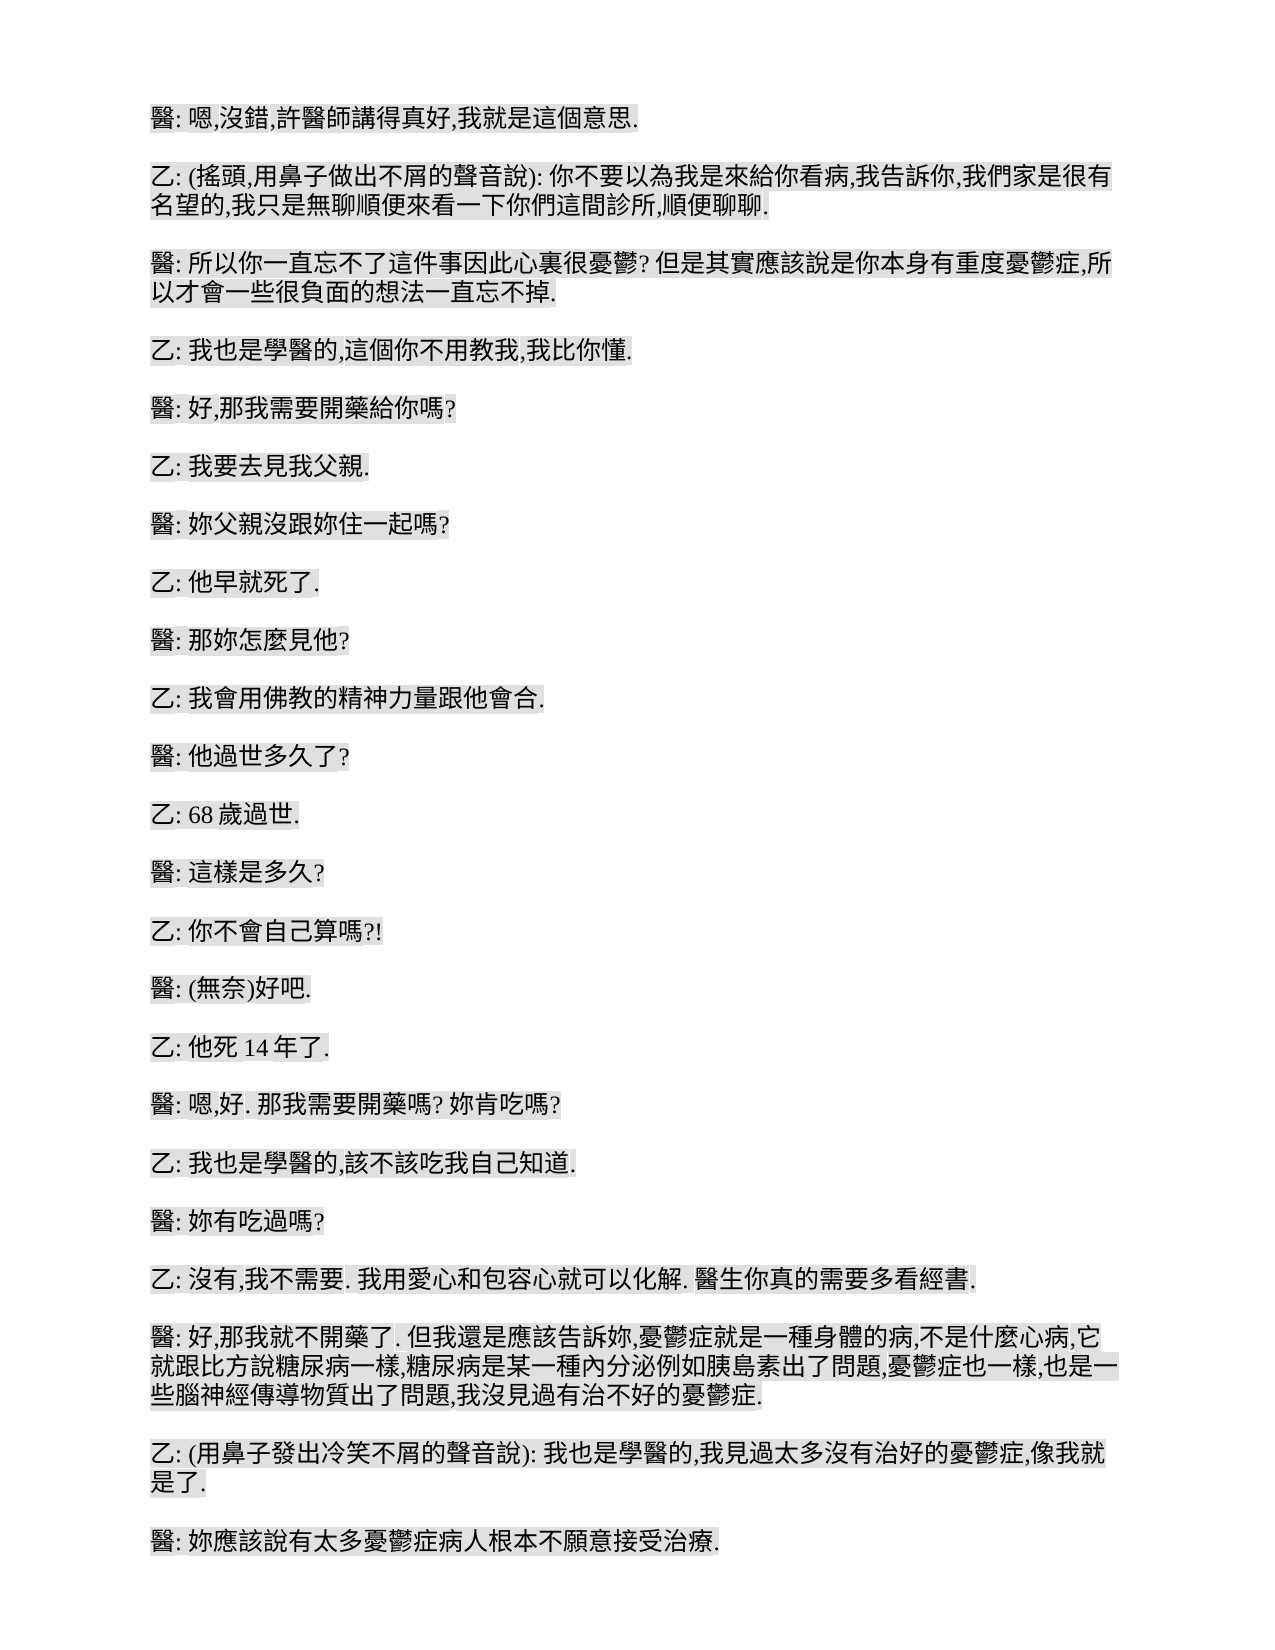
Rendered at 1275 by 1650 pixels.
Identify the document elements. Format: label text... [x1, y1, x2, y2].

text 病患乙(初診):.... 醫: 請問哪裡不舒服嗎? (跟算命先生一樣,憑第一眼,我就隨手在病歷上寫下self-righteous, argumentative, aggressive (自以為是,好辯,侵略性) 乙: 醫生,你是哪一種醫生? 醫: 我是精神科醫生. 乙: 我老實告訴你啦,我什麼醫生都認識啦,像你這樣的醫生我也看很多了啦. 醫: 嗯,所以呢? 乙: (斜眼看人,警戒) 醫:(盡量強顏歡笑,以最迷人的溫柔語調說): 那妳是哪裡不舒服. 乙:我問你,人是不是應該守承諾? 醫: 妳能不能直接講妳的問題. 乙: 你知道嗎,如果一個人,特別是當一個父親不守承諾,會對小孩的心靈產生多大的傷害你知道嗎? 醫: 所以...? 乙: 所以這就是我來找你的原因. 醫: 怎麼說? 乙: 我已經說了. 你沒在聽嗎? 你們醫生就只會想要趕快結束談話趕快開藥了事. 醫: 那妳有什麼樣的症狀或不舒服? 乙: 你為什麼要問我症狀? 你這種醫生我真是看太多了. 醫: :(盡量強顏歡笑,以最迷人的溫柔語調說): 所以....? 乙: 我都是每天聽許x才醫師的開示. 醫: .... 乙: 怎麼? 你不知道誰是許x才嗎? 醫: 我不知道. 乙: 那我真的很懷疑你是怎麼當醫生的? 他也是精神科醫師,而你竟然不認識,那我該相信你嗎? 我真的對你這種人很失望. 醫: 沒關係,你可以去退掛號,找你相信的醫生. 乙: 你病人很多嗎? 沒有嘛,樓下根本沒有人,你還敢趕我走. 醫: 我是說你應該找你相信的醫生. 乙: 我不是真的想來給你看,我只是住這附近,有人說你很好,但我看也差不多而已. 醫: :(盡量強顏歡笑,以最迷人的溫柔語調說): 我只是一個很普通的醫生,那妳現在是希望我做什麼? 乙: 你還沒回答我的問題. 守承諾是不是很重要. 醫: 重不重要要看狀況. 乙: 哼...(用鼻子發出冷笑),我就知道你們這種醫生會這麼說. 如果是許x才就不會這樣說,他會從身心靈去分析. 醫: 那妳去給他看啊. 乙: 哼...(用鼻子發出冷笑),他那樣一種境界的醫生,我要去哪找他,我有那麼多錢嗎? 醫: 那妳現在是有什麼問題? 乙: 憂鬱症有哪些症狀你沒學過嗎? 醫: 每個人症狀表現不同,而且我之前沒見過妳,我不知道妳有憂鬱症. 乙: 那你現在知道了. 醫: 那妳有什麼樣的不舒服,比方說會不會失眠或胸悶頭痛等等? 乙: 你只關心這些嗎? 你不知道一個人什麼才是重要的嗎? 我勸你真的不妨可以多多接觸佛經,打開你的眼界. 醫: (盡量強顏歡笑以最有磁性的迷人聲音說): 你過去的診斷是重度憂鬱症嗎? 乙: 不要用專有名詞來嚇唬我,那只是顯示你的自信心不足,告訴你,我年輕時(20幾年前)也是唸護校畢業的,我認識的醫生,真正大牌主任級的醫生不會比你認識的少. 醫: 好,那我開抗憂鬱的藥給妳. 乙: 你們這種醫生就只會開藥. 醫: 重度憂鬱症的第一線治療原則就是藥物治療. 乙:....(拒絕說話,沉默揮手表示不願講話,同時也要我閉嘴) 醫: (盡量強顏歡笑以最有磁性的迷人聲音說):平常情緒很不好嗎? (這是一句廢話) 乙: 我情緒很好,你不要隨便對我污名化,這樣我可以告你毀謗. 醫: 那妳平常有些什麼煩惱嗎? 乙: 我已經告訴你了. 我恨我爸爸,他沒資格當一個父親. 醫: 為什麼? 乙: 我在11 歲那一年,考試得了一百分,我很聰明,什麼考試都難不倒我,我只是不屑念書而已. 醫: 然後呢? 乙: 我爸說我若考一百分就要送我一個我很想要的皮包. 醫: 結果呢? 乙: 我已經告訴你了,如果你真的是一個專業的醫生就不會這樣問. 醫: 結果他沒買皮包給妳? 乙: ....(開始痛哭) 醫: 可是妳11歲的事,那不就是35年前的事了? 乙: ....(繼續痛哭) 醫: (趕緊遞上衛生紙並以最溫柔體貼的聲音說): 所以35年了妳還是覺得很難過. 乙: (開始進入飛常冗長的細節描述與角色扮演式的歷史事件原音重現) 已經原音重現20分鐘了. 醫: (企圖打斷似乎可以講上三小時的原音重現)妳不要難過啊,而且這些事都已經是很久以前的事了,慢慢應該讓它成為過去吧. 乙: (暴怒!!!!!!) 你講這個是什麼屁話?!!! 什麼叫很久以前的事. 我有做錯嗎? 我沒有做錯,我還考了一百分,為什麼我卻沒有得到我應得的? 我對你這種醫生真的很失望,為什麼要叫我忘記以前的事?!!!(尖叫) 醫: 那妳是希望我告訴妳說,妳記憶力真好,三四十年的事都還記得,請繼續切記不要忘嗎? 乙: (搖頭,做出不屑而且很無奈的斜視表情): 如果是許x才醫師就會說: 我知道這會讓妳很心碎很難忘記,但我相信以妳的能力妳的胸襟一定可以慢慢把它忘記. 醫: 嗯,沒錯,許醫師講得真好,我就是這個意思. 乙: (搖頭,用鼻子做出不屑的聲音說): 你不要以為我是來給你看病,我告訴你,我們家是很有名望的,我只是無聊順便來看一下你們這間診所,順便聊聊. 醫: 所以你一直忘不了這件事因此心裏很憂鬱? 但是其實應該說是你本身有重度憂鬱症,所以才會一些很負面的想法一直忘不掉. 乙: 我也是學醫的,這個你不用教我,我比你懂. 醫: 好,那我需要開藥給你嗎? 乙: 我要去見我父親. 醫: 妳父親沒跟妳住一起嗎? 乙: 他早就死了. 醫: 那妳怎麼見他? 乙: 我會用佛教的精神力量跟他會合. 醫: 他過世多久了? 乙: 68歲過世. 醫: 這樣是多久? 乙: 你不會自己算嗎?! 醫: (無奈)好吧. 乙: 他死14年了. 醫: 嗯,好. 那我需要開藥嗎? 妳肯吃嗎? 乙: 我也是學醫的,該不該吃我自己知道. 醫: 妳有吃過嗎? 乙: 沒有,我不需要. 我用愛心和包容心就可以化解. 醫生你真的需要多看經書. 醫: 好,那我就不開藥了. 但我還是應該告訴妳,憂鬱症就是一種身體的病,不是什麼心病,它就跟比方說糖尿病一樣,糖尿病是某一種內分泌例如胰島素出了問題,憂鬱症也一樣,也是一些腦神經傳導物質出了問題,我沒見過有治不好的憂鬱症. 乙: (用鼻子發出冷笑不屑的聲音說): 我也是學醫的,我見過太多沒有治好的憂鬱症,像我就是了. 醫: 妳應該說有太多憂鬱症病人根本不願意接受治療. 乙: 你真的需要多聽聽佛經,多聽聽許醫師的開示,他都不必開藥,直接用話語就點醒我們. 醫: 可是妳聽他開示或念佛經這麼久,憂鬱症不是也沒有好嗎? 乙: 但是我學到了智慧,學到了愛心和包容心,學到怎麼去包容宇宙萬物. 醫: 嗯,好. 那我就不開藥了. 乙: 我還是要開藥. 醫: 妳不是說只要講經就好了? 乙: 吃藥我會更有力量去體現佛法. 你就開a, b, c三種藥給我. 醫: 為什麼一定要a, b, c這三種藥? 乙: 這是我的經驗,請你尊重我的用藥權利. 醫: 好吧. 但是這些藥必須定期服用才有療效. 乙: 我也是學醫的,我會比你更不懂嗎? 醫: 好.那妳去拿藥. 乙: 我真的要建議像你們這種醫生應該要好好培養一些智慧,你不要誤會,我不是真的要來給你看病,我只是路過順便來看看,順便跟你聊聊,我一般不會去給像你們這種層級的醫生看. 醫: (知道終於要結束痛苦而冗長將近40分鐘的談話,終於可以放心講話,露出真心的燦爛迷死人笑容說): 對對對,我知道妳也是學醫的,耽誤你這麼多時間真不好意思,我只會看一些比較簡單的小毛病,程度太高的病人應該找其它醫生看. [150, 75, 1125, 1556]
